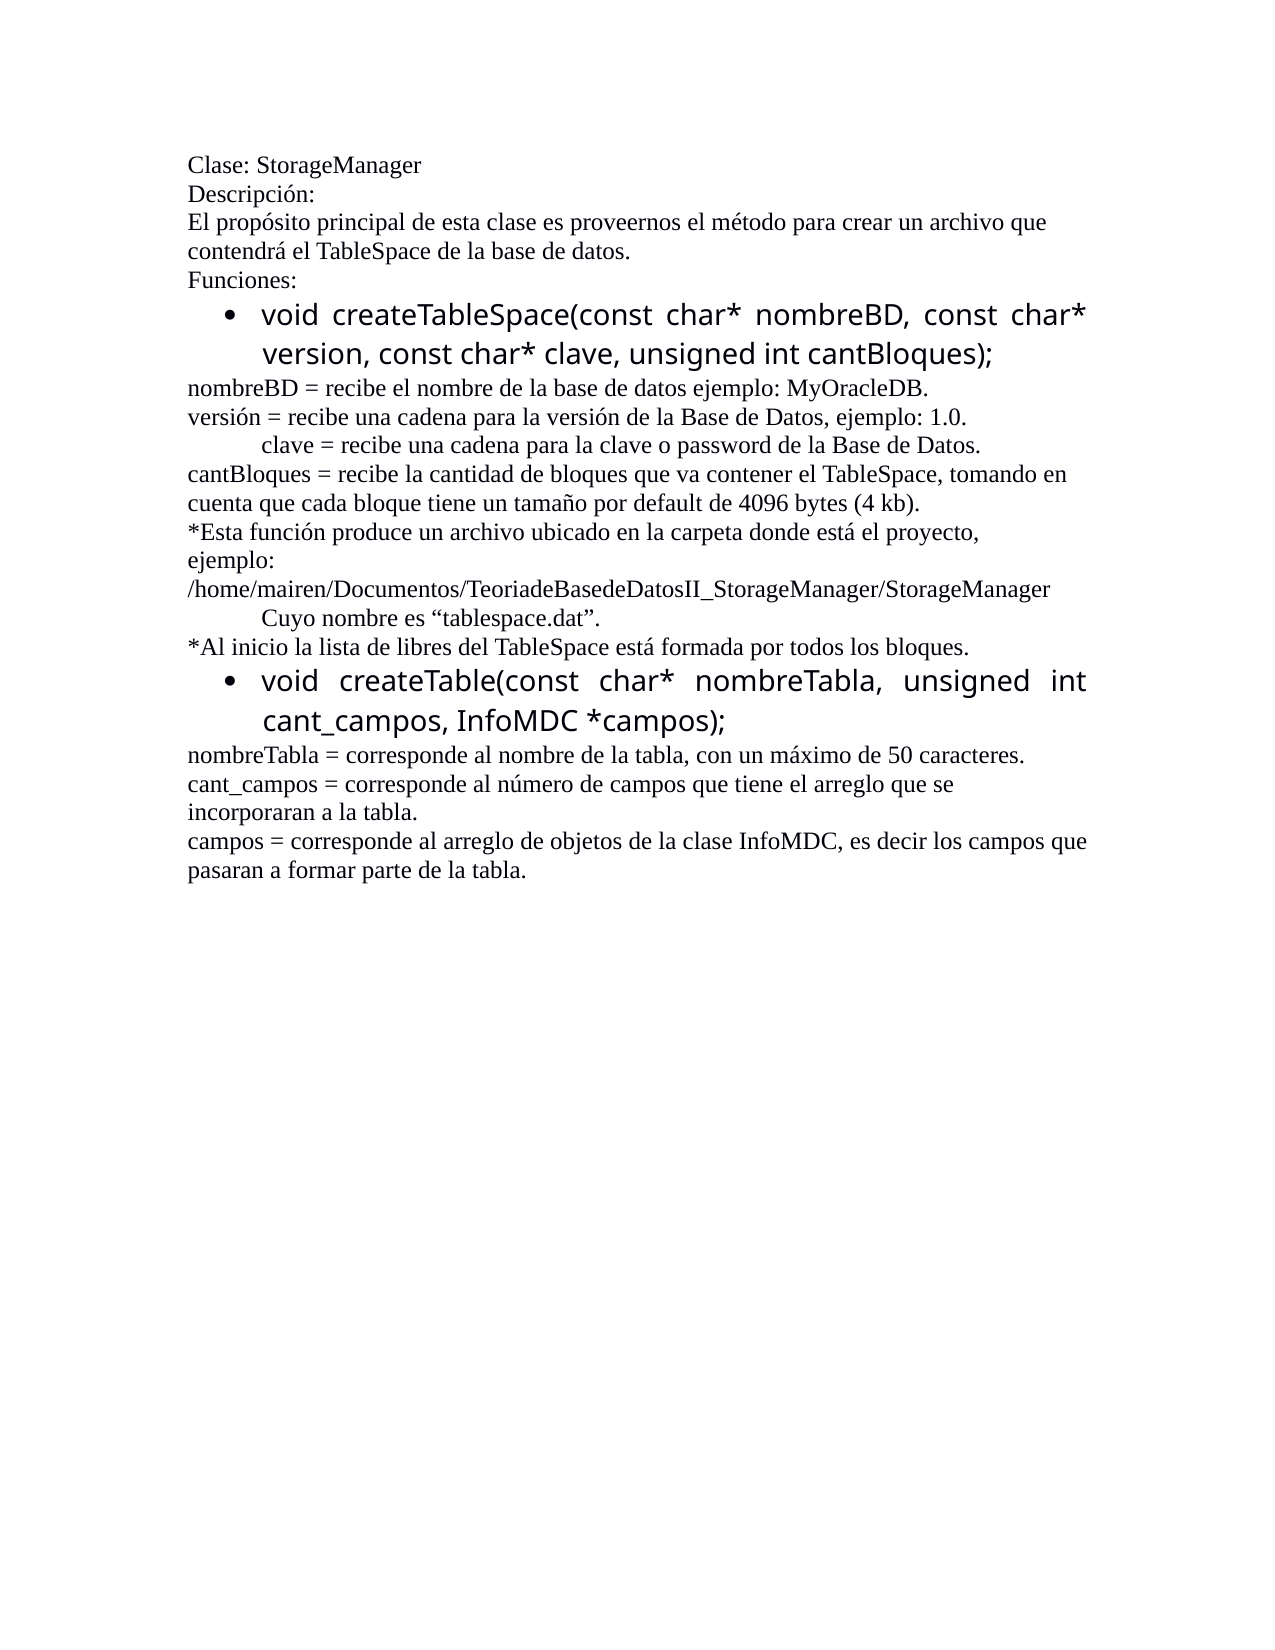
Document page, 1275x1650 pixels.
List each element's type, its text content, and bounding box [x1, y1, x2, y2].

text *Esta función produce un archivo ubicado en la carpeta donde está el proyecto, ejemplo: /home/mairen/Documentos/TeoriadeBasedeDatosII_StorageManager/StorageManager [187, 517, 1087, 603]
text *Al inicio la lista de libres del TableSpace está formada por todos los bloques. [187, 632, 1087, 661]
text versión = recibe una cadena para la versión de la Base de Datos, ejemplo: 1.0. [187, 402, 1087, 431]
text Funciones: [187, 265, 1087, 294]
list void createTableSpace(const char* nombreBD, const char* version, const char* clave, unsigned int cantBloques); [225, 294, 1087, 373]
text Cuyo nombre es “tablespace.dat”. [187, 603, 1087, 632]
text Clase: StorageManager [187, 150, 1087, 179]
text El propósito principal de esta clase es proveernos el método para crear un archivo que contendrá el TableSpace de la base de datos. [187, 207, 1087, 265]
text cant_campos = corresponde al número de campos que tiene el arreglo que se incorporaran a la tabla. [187, 769, 1087, 826]
text cantBloques = recibe la cantidad de bloques que va contener el TableSpace, tomando en cuenta que cada bloque tiene un tamaño por default de 4096 bytes (4 kb). [187, 459, 1087, 517]
text nombreBD = recibe el nombre de la base de datos ejemplo: MyOracleDB. [187, 373, 1087, 402]
list void createTable(const char* nombreTabla, unsigned int cant_campos, InfoMDC *campos); [225, 661, 1087, 740]
text Descripción: [187, 179, 1087, 207]
text clave = recibe una cadena para la clave o password de la Base de Datos. [187, 431, 1087, 459]
text campos = corresponde al arreglo de objetos de la clase InfoMDC, es decir los campos que pasaran a formar parte de la tabla. [187, 826, 1087, 884]
text nombreTabla = corresponde al nombre de la tabla, con un máximo de 50 caracteres. [187, 740, 1087, 769]
